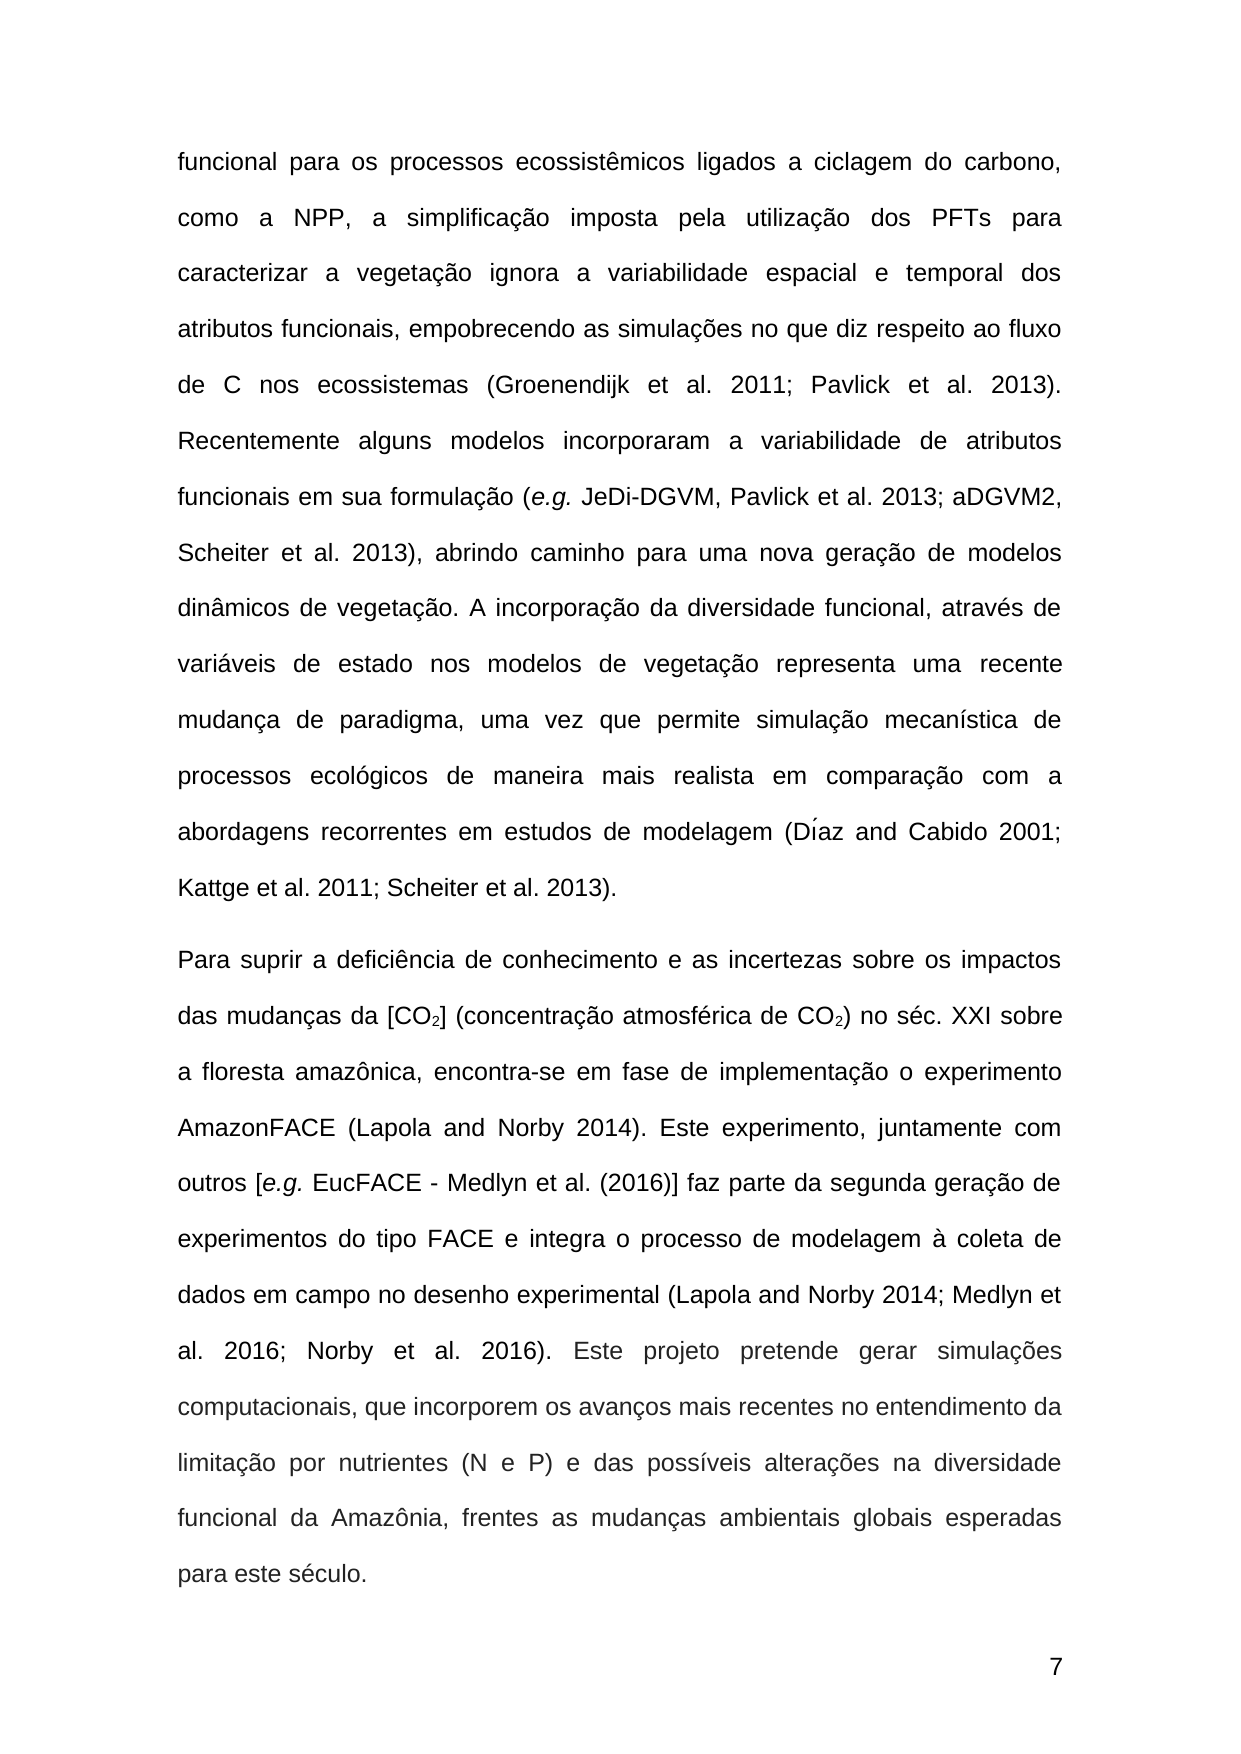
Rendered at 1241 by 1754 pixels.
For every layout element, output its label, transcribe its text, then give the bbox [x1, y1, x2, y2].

text Para suprir a deficiência de conhecimento e as incertezas sobre os impactos das mudanças da [CO2] (concentração atmosférica de CO2) no séc. XXI sobre a floresta amazônica, encontra-se em fase de implementação o experimento AmazonFACE (Lapola and Norby 2014). Este experimento, juntamente com outros [e.g. EucFACE - Medlyn et al. (2016)] faz parte da segunda geração de experimentos do tipo FACE e integra o processo de modelagem à coleta de dados em campo no desenho experimental (Lapola and Norby 2014; Medlyn et al. 2016; Norby et al. 2016). Este projeto pretende gerar simulações computacionais, que incorporem os avanços mais recentes no entendimento da limitação por nutrientes (N e P) e das possíveis alterações na diversidade funcional da Amazônia, frentes as mudanças ambientais globais esperadas para este século. [177, 946, 1063, 1588]
text funcional para os processos ecossistêmicos ligados a ciclagem do carbono, como a NPP, a simplificação imposta pela utilização dos PFTs para caracterizar a vegetação ignora a variabilidade espacial e temporal dos atributos funcionais, empobrecendo as simulações no que diz respeito ao fluxo de C nos ecossistemas (Groenendijk et al. 2011; Pavlick et al. 2013). Recentemente alguns modelos incorporaram a variabilidade de atributos funcionais em sua formulação (e.g. JeDi-DGVM, Pavlick et al. 2013; aDGVM2, Scheiter et al. 2013), abrindo caminho para uma nova geração de modelos dinâmicos de vegetação. A incorporação da diversidade funcional, através de variáveis de estado nos modelos de vegetação representa uma recente mudança de paradigma, uma vez que permite simulação mecanística de processos ecológicos de maneira mais realista em comparação com a abordagens recorrentes em estudos de modelagem (Dı́az and Cabido 2001; Kattge et al. 2011; Scheiter et al. 2013). [177, 148, 1063, 901]
